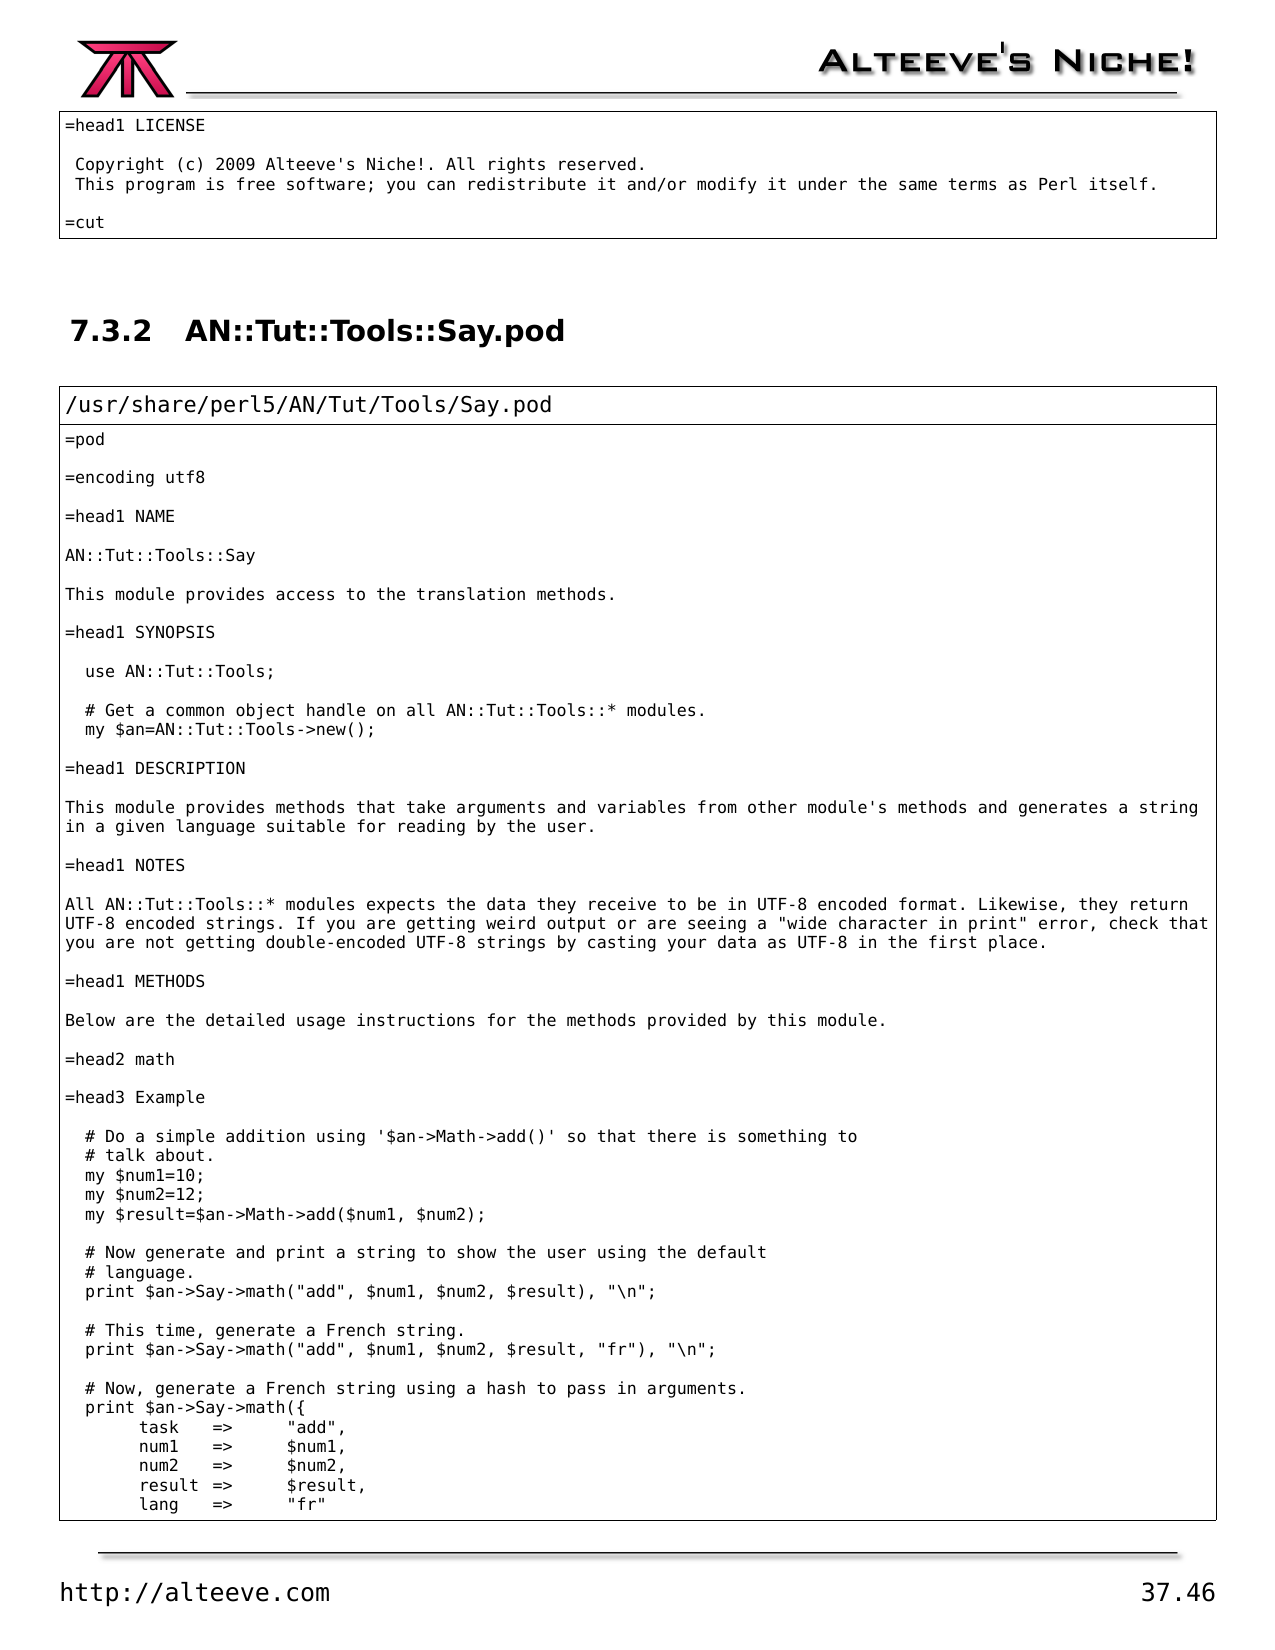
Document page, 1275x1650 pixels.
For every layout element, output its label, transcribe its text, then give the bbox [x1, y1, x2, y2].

picture [76, 1545, 1199, 1589]
table_header /usr/share/perl5/AN/Tut/Tools/Say.pod [60, 387, 1216, 423]
picture [76, 39, 1199, 99]
subtitle AN::Tut::Tools::Say.pod [59, 314, 1216, 348]
table_cell =pod =encoding utf8 =head1 NAME AN::Tut::Tools::Say This module provides access to the translation methods. =head1 SYNOPSIS use AN::Tut::Tools; # Get a common object handle on all AN::Tut::Tools::* modules. my $an=AN::Tut::Tools->new(); =head1 DESCRIPTION This module provides methods that take arguments and variables from other module's methods and generates a string in a given language suitable for reading by the user. =head1 NOTES All AN::Tut::Tools::* modules expects the data they receive to be in UTF-8 encoded format. Likewise, they return UTF-8 encoded strings. If you are getting weird output or are seeing a "wide character in print" error, check that you are not getting double-encoded UTF-8 strings by casting your data as UTF-8 in the first place. =head1 METHODS Below are the detailed usage instructions for the methods provided by this module. =head2 math =head3 Example # Do a simple addition using '$an->Math->add()' so that there is something to # talk about. my $num1=10; my $num2=12; my $result=$an->Math->add($num1, $num2); # Now generate and print a string to show the user using the default # language. print $an->Say->math("add", $num1, $num2, $result), "\n"; # This time, generate a French string. print $an->Say->math("add", $num1, $num2, $result, "fr"), "\n"; # Now, generate a French string using a hash to pass in arguments. print $an->Say->math({ task => "add", num1 => $num1, num2 => $num2, result => $result, lang => "fr" [60, 425, 1216, 1520]
table_cell =head1 LICENSE Copyright (c) 2009 Alteeve's Niche!. All rights reserved. This program is free software; you can redistribute it and/or modify it under the same terms as Perl itself. =cut [60, 112, 1216, 238]
